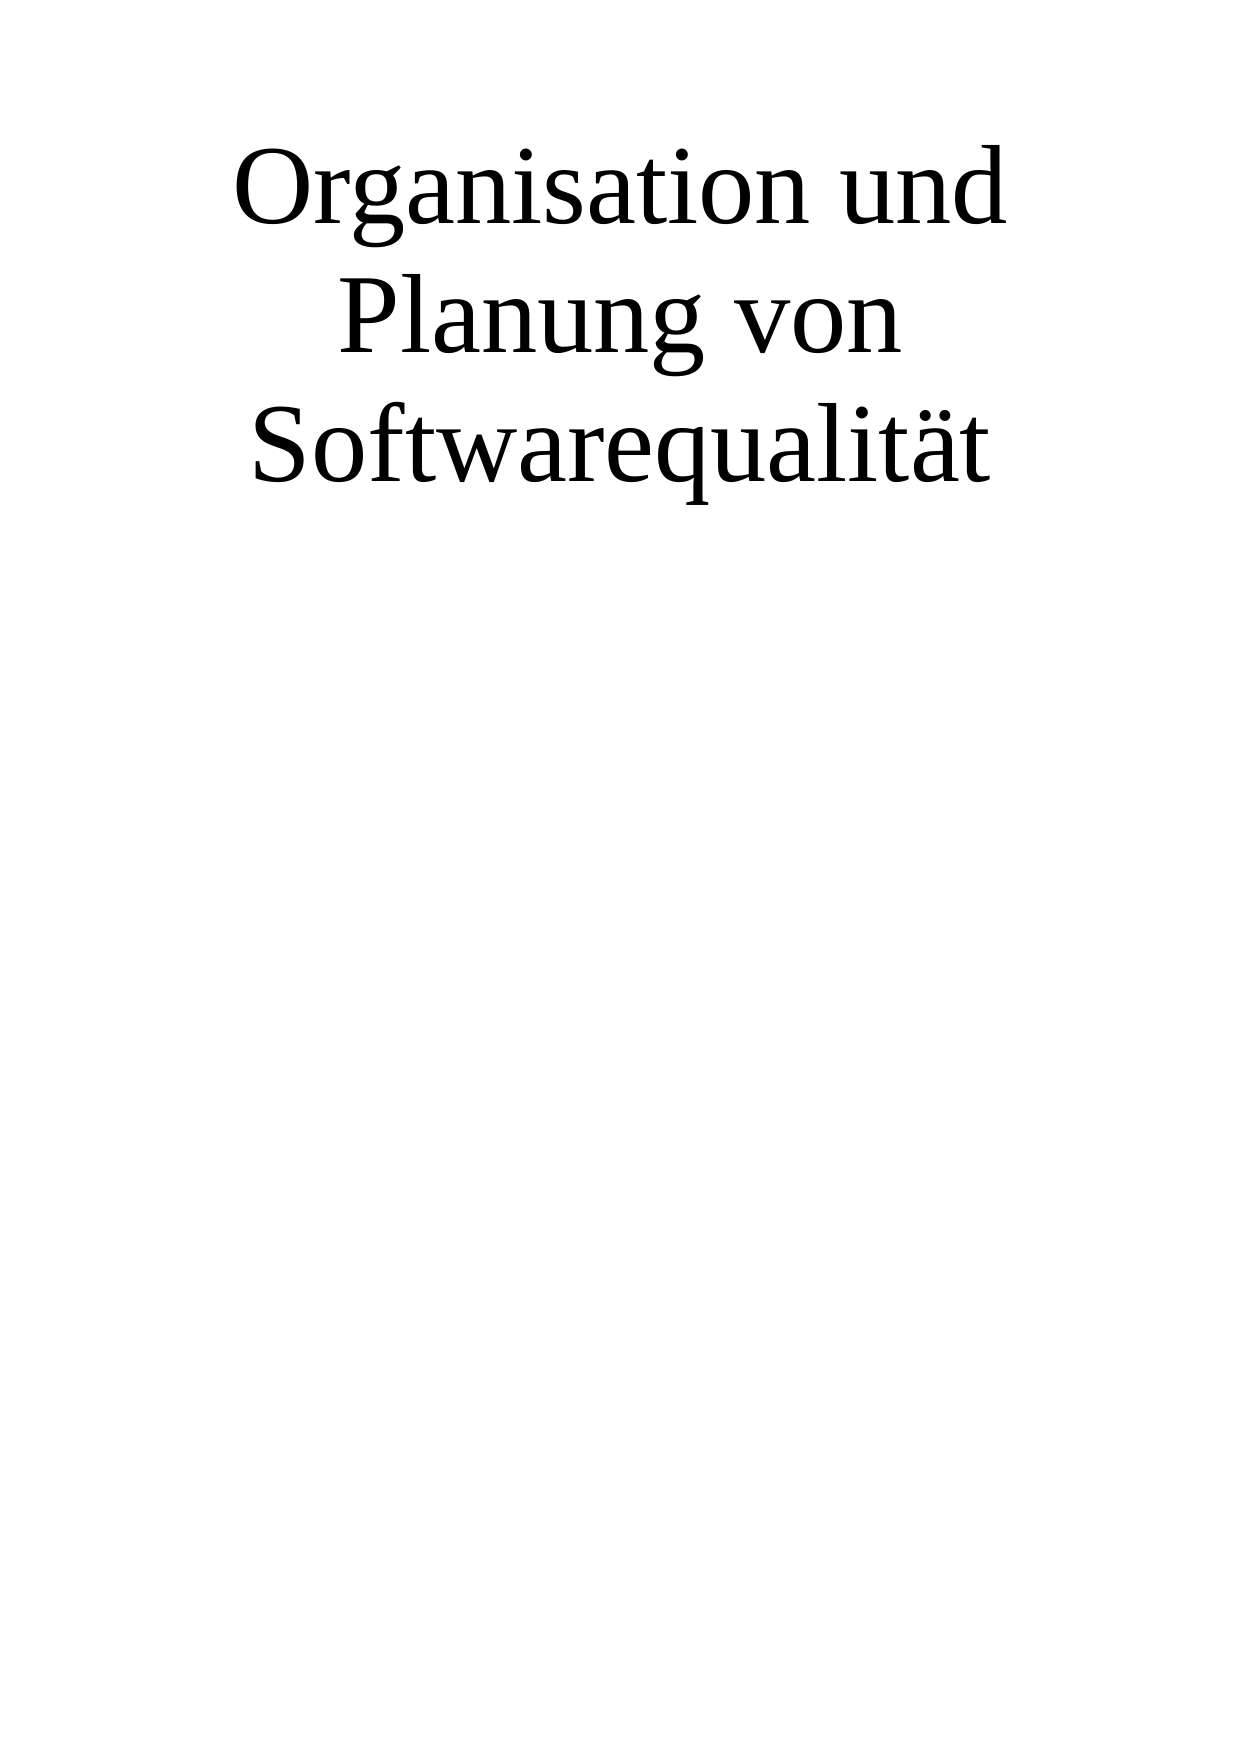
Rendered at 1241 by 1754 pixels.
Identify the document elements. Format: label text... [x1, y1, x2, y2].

text Organisation und Planung von Softwarequalität [118, 118, 1122, 506]
